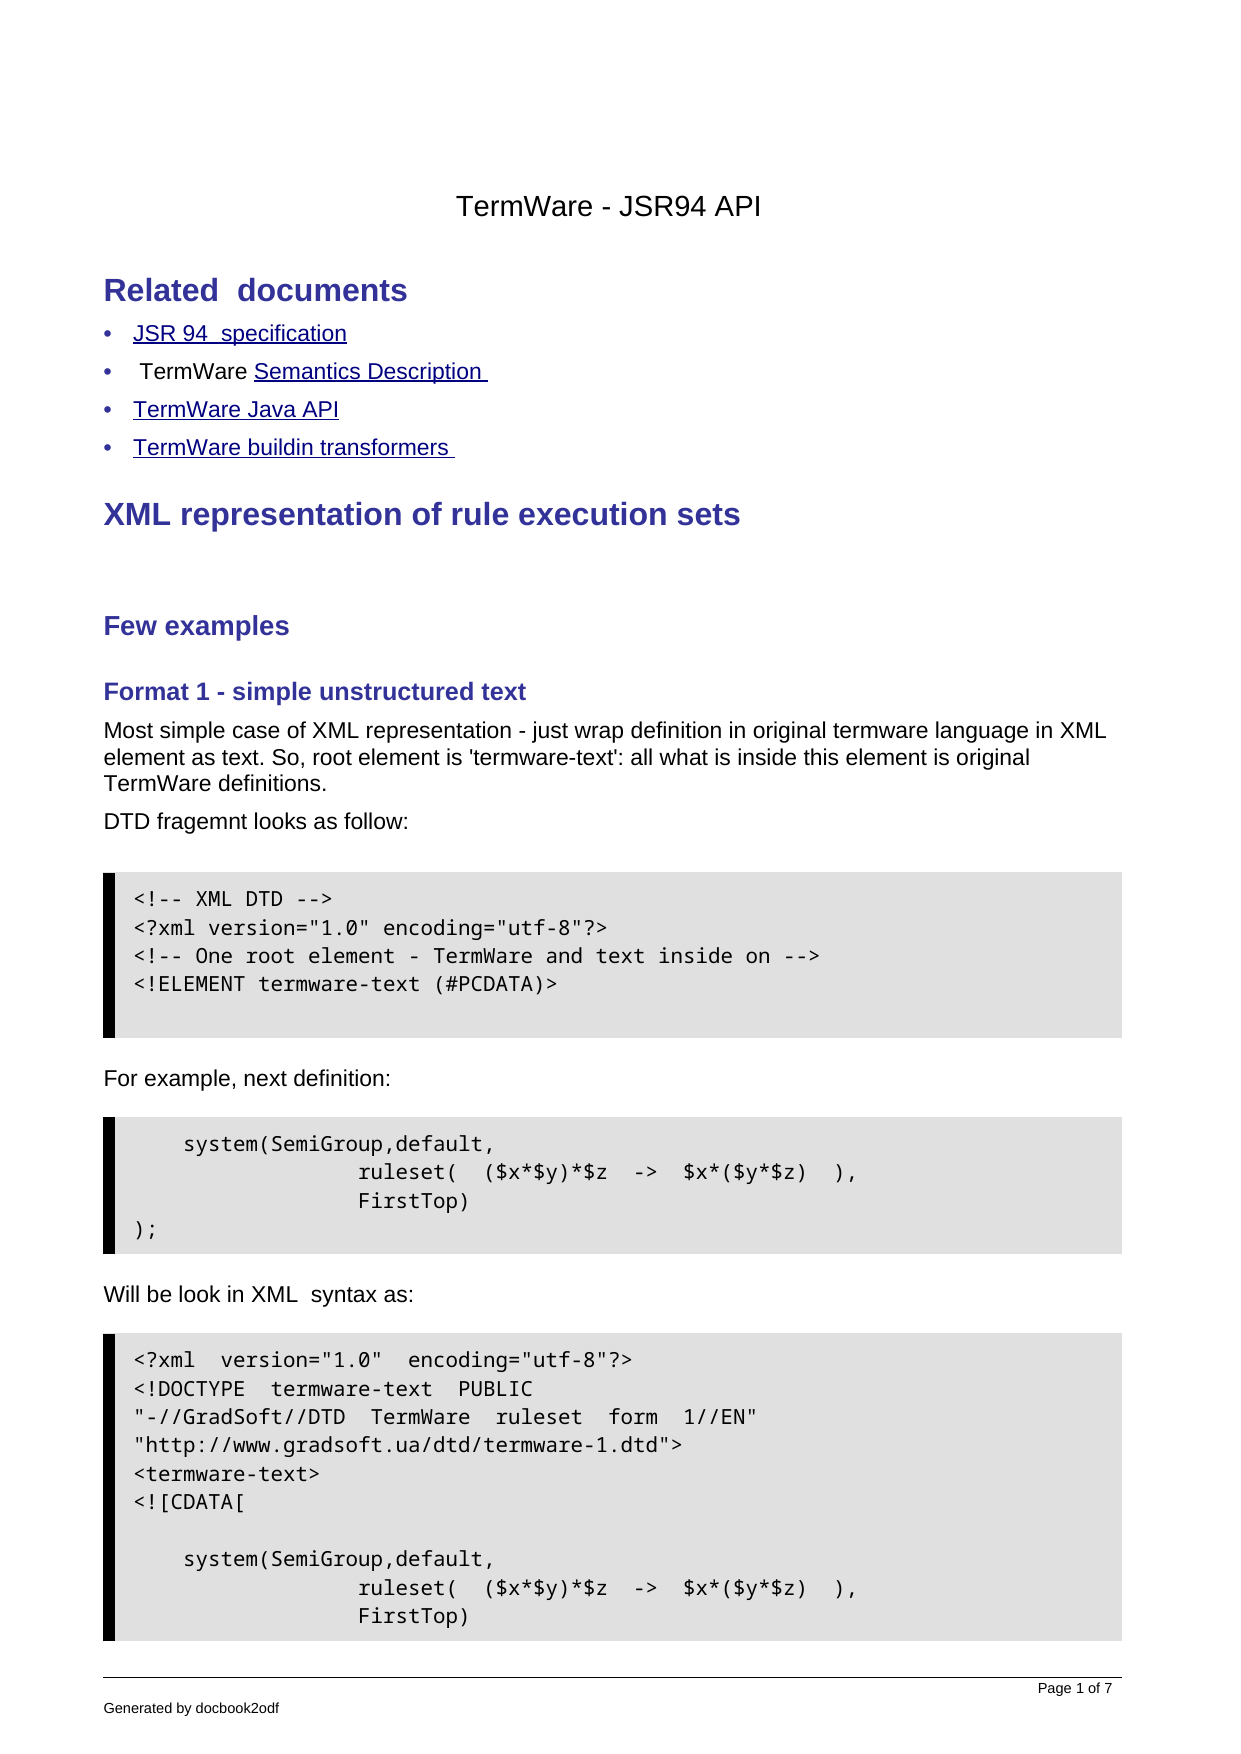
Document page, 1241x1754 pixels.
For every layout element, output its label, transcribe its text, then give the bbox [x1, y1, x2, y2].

list <!-- XML DTD --> [103, 872, 1122, 913]
list ); [115, 1214, 1122, 1254]
list system(SemiGroup,default, [115, 1117, 1122, 1157]
list <!ELEMENT termware-text (#PCDATA)> [115, 969, 1122, 998]
list ruleset( ($x*$y)*$z -> $x*($y*$z) ), [115, 1157, 1122, 1186]
subtitle Few examples [103, 609, 1122, 641]
list <!-- One root element - TermWare and text inside on --> [115, 941, 1122, 969]
list TermWare buildin transformers [103, 434, 1122, 460]
subtitle Related documents [103, 271, 1122, 308]
list <?xml version="1.0" encoding="utf-8"?> [103, 1333, 1122, 1374]
list system(SemiGroup,default, [115, 1544, 1122, 1573]
list <?xml version="1.0" encoding="utf-8"?> [115, 913, 1122, 941]
text Most simple case of XML representation - just wrap definition in original termware language in XML element as text. So, root element is 'termware-text': all what is inside this element is original TermWare definitions. [103, 717, 1122, 796]
list FirstTop) [115, 1601, 1122, 1641]
subtitle Format 1 - simple unstructured text [103, 676, 1122, 705]
list <termware-text> [115, 1459, 1122, 1487]
list TermWare Semantics Description [103, 358, 1122, 384]
list FirstTop) [115, 1186, 1122, 1214]
text Will be look in XML syntax as: [103, 1281, 1122, 1307]
list ruleset( ($x*$y)*$z -> $x*($y*$z) ), [115, 1573, 1122, 1601]
list "http://www.gradsoft.ua/dtd/termware-1.dtd"> [115, 1431, 1122, 1459]
subtitle XML representation of rule execution sets [103, 496, 1122, 532]
subtitle TermWare - JSR94 API [103, 189, 1122, 223]
list "-//GradSoft//DTD TermWare ruleset form 1//EN" [115, 1402, 1122, 1431]
list <![CDATA[ [115, 1487, 1122, 1516]
list JSR 94 specification [103, 319, 1122, 346]
list <!DOCTYPE termware-text PUBLIC [115, 1374, 1122, 1402]
text DTD fragemnt looks as follow: [103, 808, 1122, 834]
list TermWare Java API [103, 396, 1122, 422]
text For example, next definition: [103, 1064, 1122, 1091]
